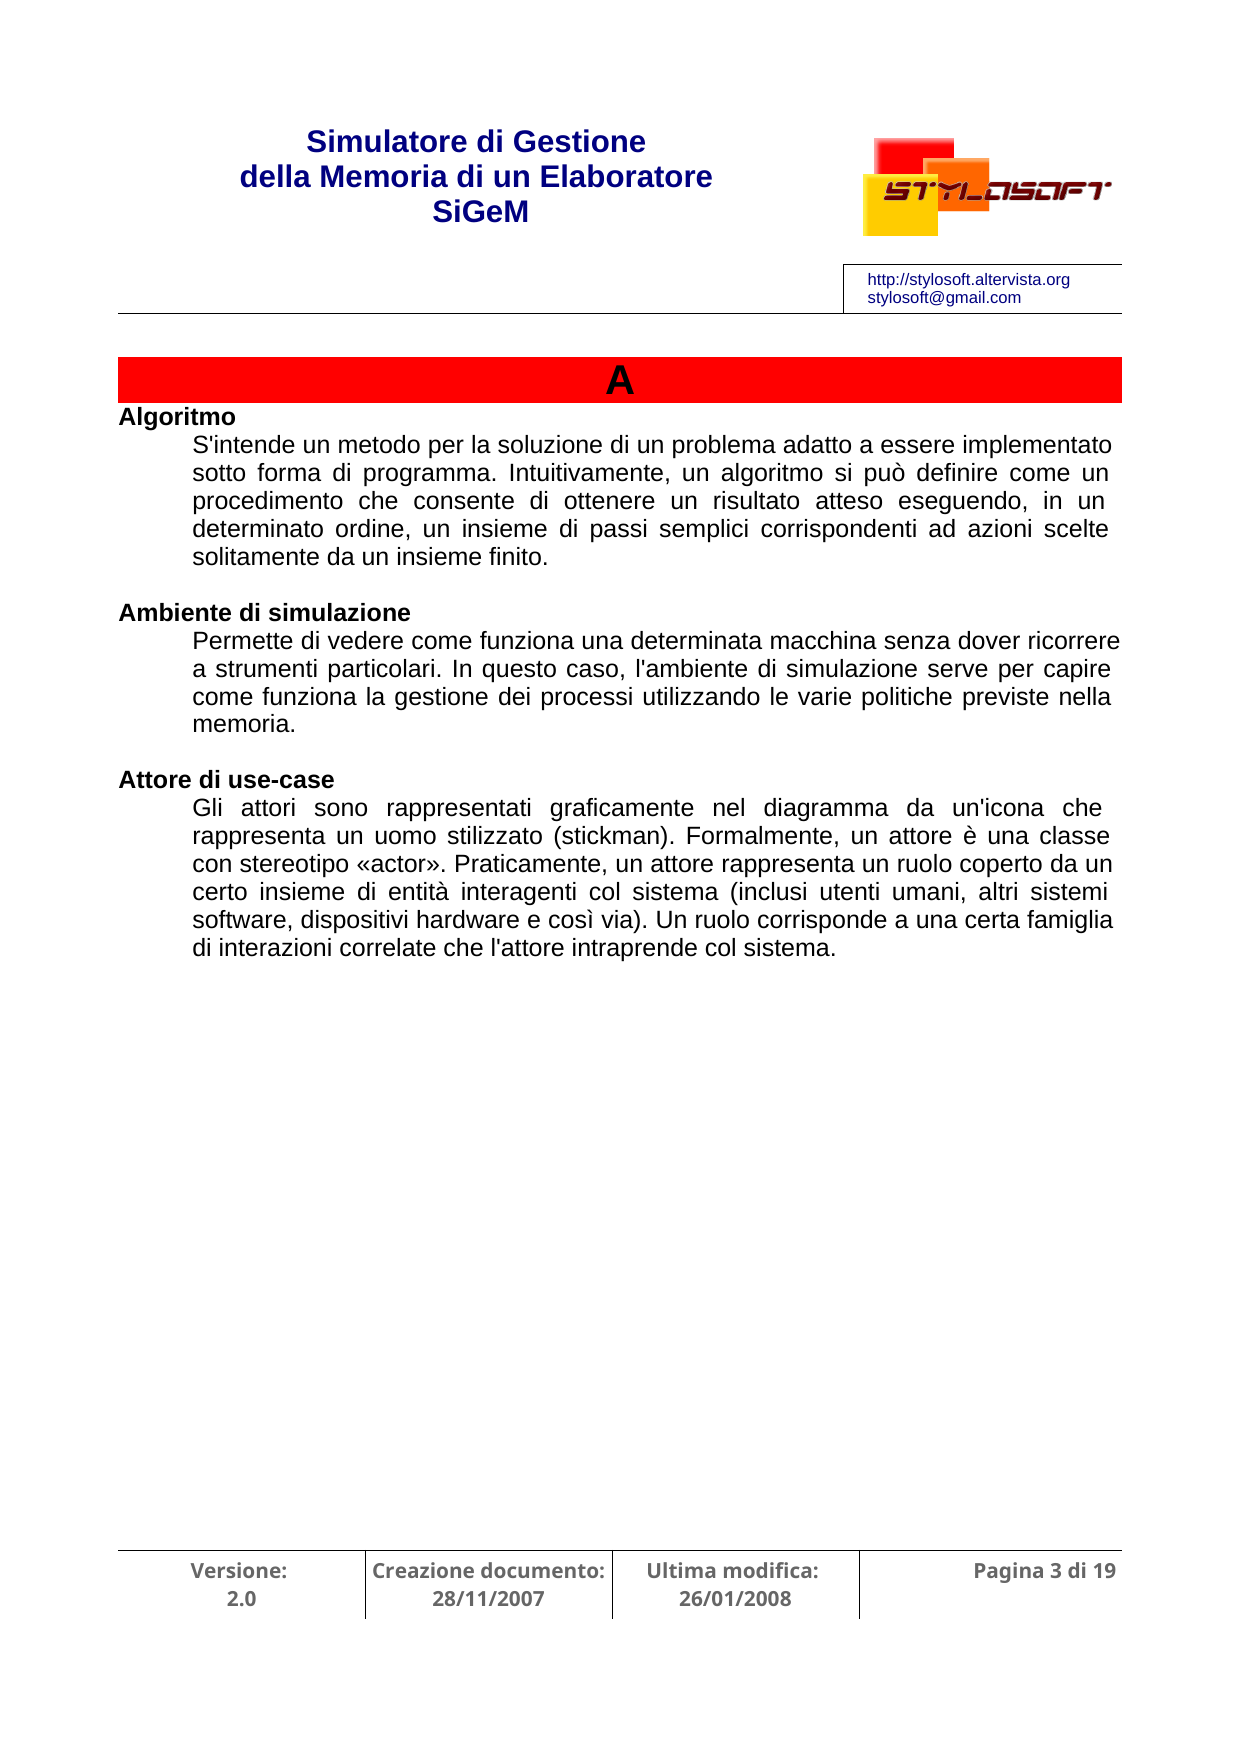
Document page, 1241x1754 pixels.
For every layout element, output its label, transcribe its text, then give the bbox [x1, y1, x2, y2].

text Attore di use-case [118, 766, 1122, 794]
text Ambiente di simulazione [118, 598, 1122, 626]
text Permette di vedere come funziona una determinata macchina senza dover ricorrere a strumenti particolari. In questo caso, l'ambiente di simulazione serve per capire come funziona la gestione dei processi utilizzando le varie politiche previste nella memoria. [118, 626, 1122, 738]
text Algoritmo [118, 403, 1122, 431]
text S'intende un metodo per la soluzione di un problema adatto a essere implementato sotto forma di programma. Intuitivamente, un algoritmo si può definire come un procedimento che consente di ottenere un risultato atteso eseguendo, in un determinato ordine, un insieme di passi semplici corrispondenti ad azioni scelte solitamente da un insieme finito. [118, 431, 1122, 571]
text Gli attori sono rappresentati graficamente nel diagramma da un'icona che rappresenta un uomo stilizzato (stickman). Formalmente, un attore è una classe con stereotipo «actor». Praticamente, un attore rappresenta un ruolo coperto da un certo insieme di entità interagenti col sistema (inclusi utenti umani, altri sistemi software, dispositivi hardware e così via). Un ruolo corrisponde a una certa famiglia di interazioni correlate che l'attore intraprende col sistema. [118, 794, 1122, 961]
picture [848, 123, 1117, 247]
